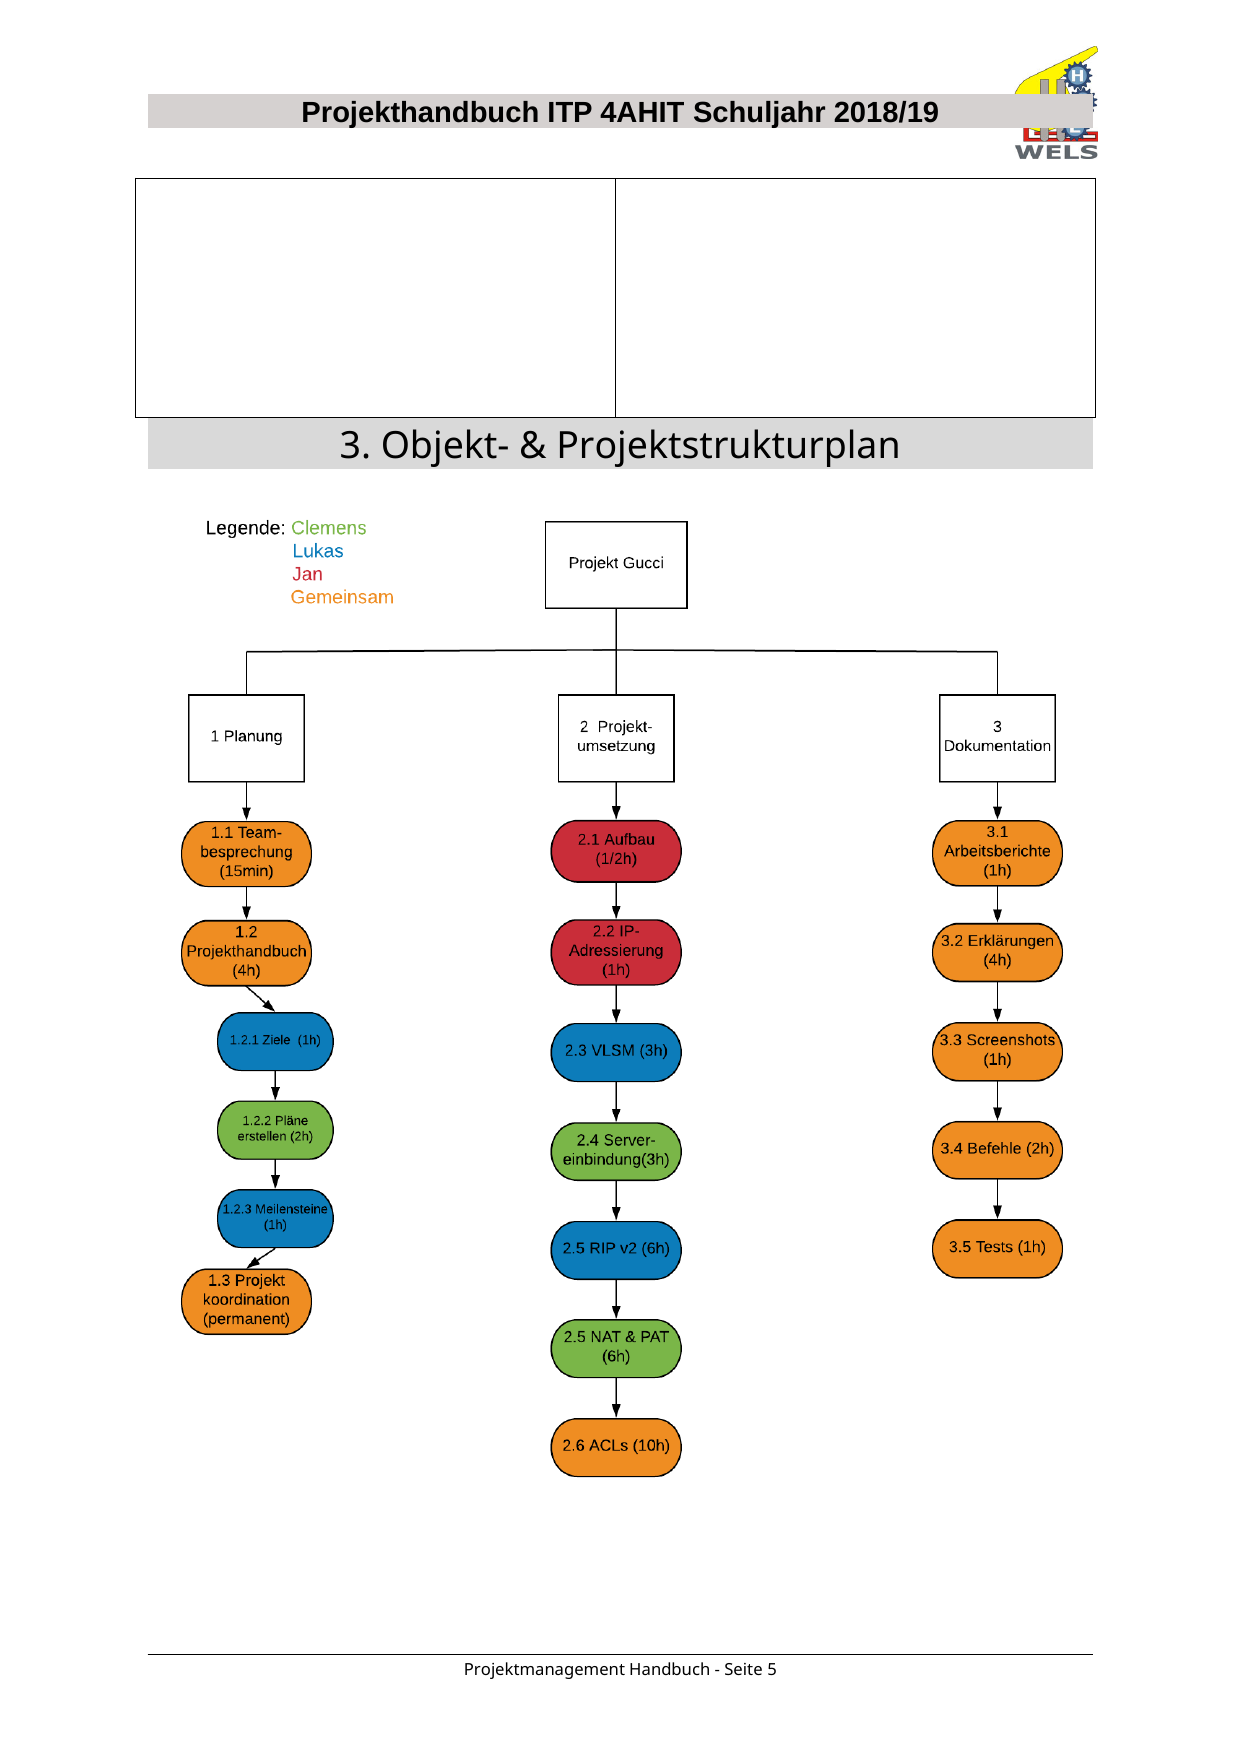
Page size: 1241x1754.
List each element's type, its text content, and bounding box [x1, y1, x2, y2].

picture [1013, 46, 1098, 159]
subtitle 3. Objekt- & Projektstrukturplan [148, 418, 1093, 469]
table_cell [136, 179, 615, 417]
table_cell [616, 179, 1095, 417]
picture [145, 478, 1091, 1505]
